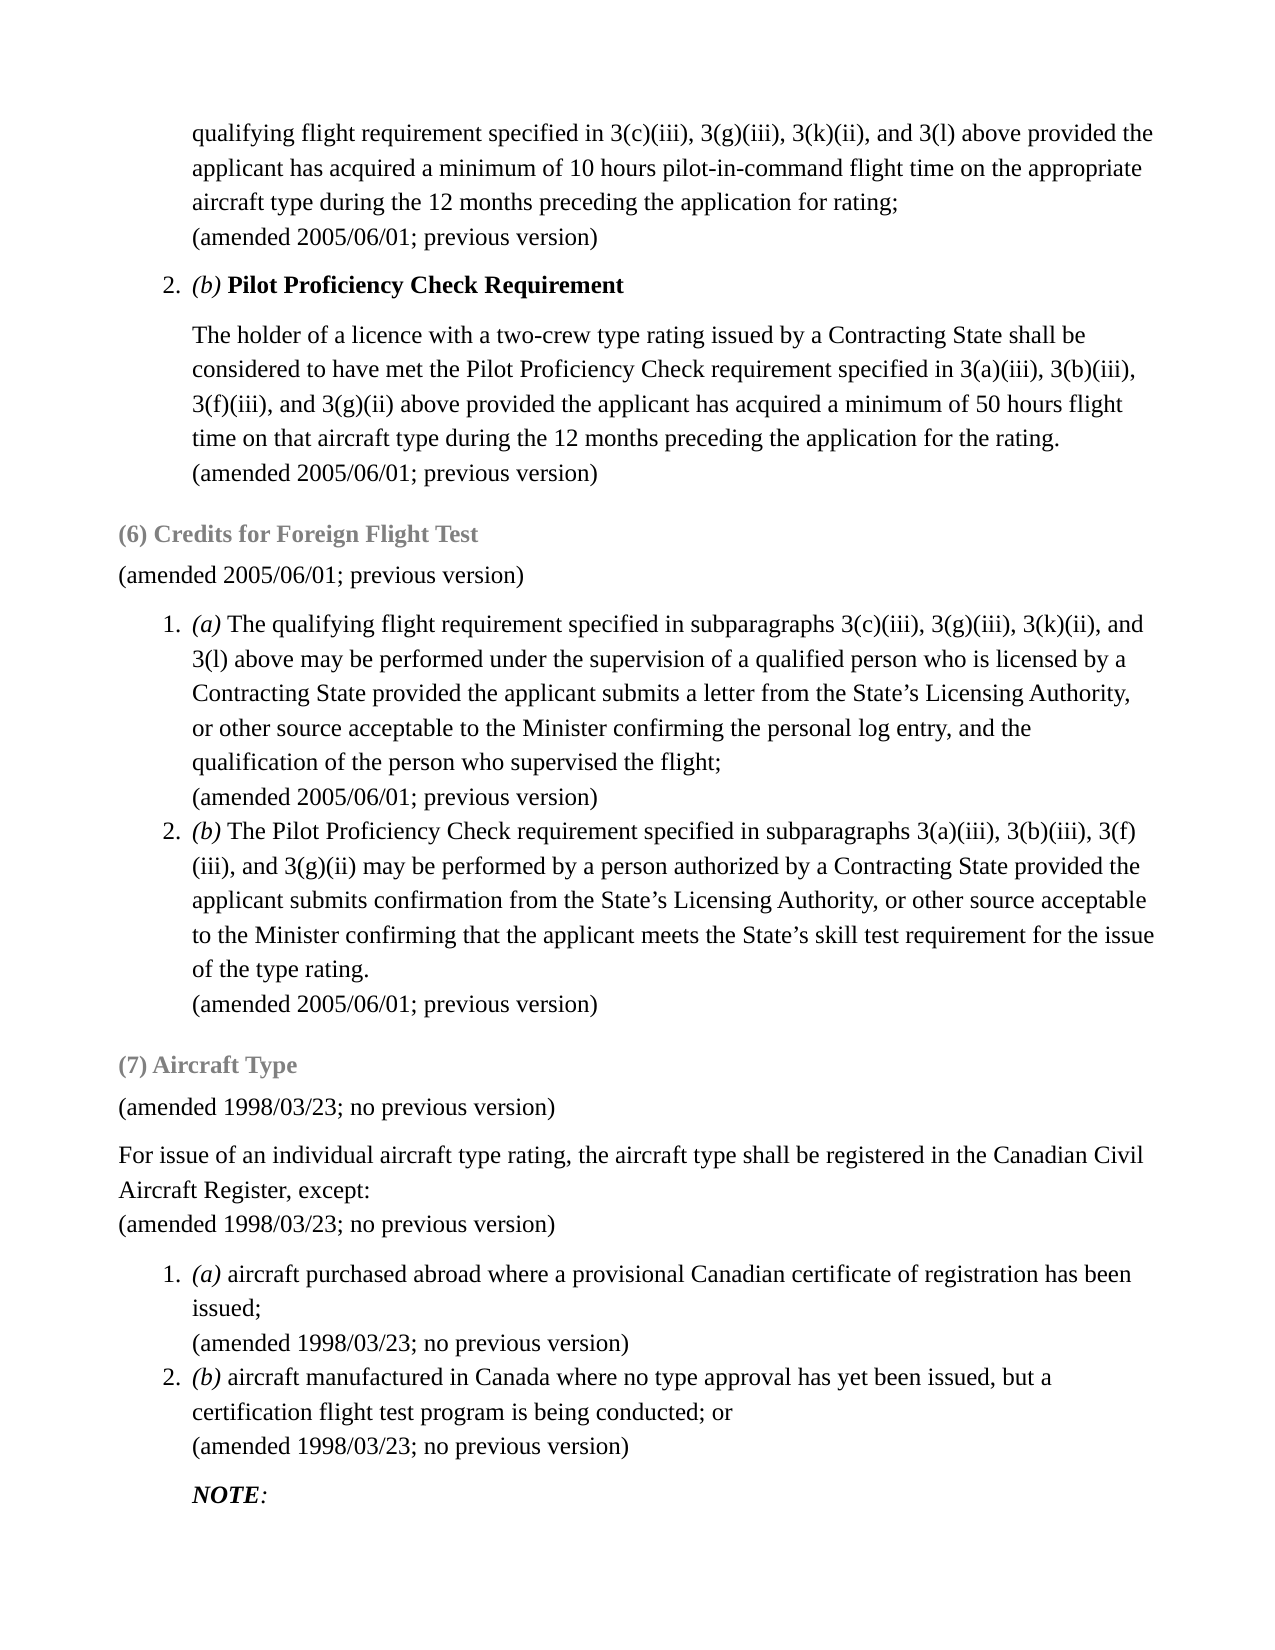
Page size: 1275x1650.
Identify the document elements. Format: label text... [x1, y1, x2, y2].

list NOTE: [162, 1480, 1157, 1509]
list (a) aircraft purchased abroad where a provisional Canadian certificate of registration has been issued; (amended 1998/03/23; no previous version) [162, 1259, 1157, 1356]
list (b) Pilot Proficiency Check Requirement [162, 271, 1157, 299]
list The holder of a licence with a two-crew type rating issued by a Contracting State shall be considered to have met the Pilot Proficiency Check requirement specified in 3(a)(iii), 3(b)(iii), 3(f)(iii), and 3(g)(ii) above provided the applicant has acquired a minimum of 50 hours flight time on that aircraft type during the 12 months preceding the application for the rating. (amended 2005/06/01; previous version) [162, 320, 1157, 486]
list (b) The Pilot Proficiency Check requirement specified in subparagraphs 3(a)(iii), 3(b)(iii), 3(f)(iii), and 3(g)(ii) may be performed by a person authorized by a Contracting State provided the applicant submits confirmation from the State’s Licensing Authority, or other source acceptable to the Minister confirming that the applicant meets the State’s skill test requirement for the issue of the type rating. (amended 2005/06/01; previous version) [162, 816, 1157, 1017]
text (amended 1998/03/23; no previous version) [118, 1092, 1157, 1120]
text (amended 2005/06/01; previous version) [118, 560, 1157, 589]
list (a) The qualifying flight requirement specified in subparagraphs 3(c)(iii), 3(g)(iii), 3(k)(ii), and 3(l) above may be performed under the supervision of a qualified person who is licensed by a Contracting State provided the applicant submits a letter from the State’s Licensing Authority, or other source acceptable to the Minister confirming the personal log entry, and the qualification of the person who supervised the flight; (amended 2005/06/01; previous version) [162, 609, 1157, 811]
list qualifying flight requirement specified in 3(c)(iii), 3(g)(iii), 3(k)(ii), and 3(l) above provided the applicant has acquired a minimum of 10 hours pilot-in-command flight time on the appropriate aircraft type during the 12 months preceding the application for rating; (amended 2005/06/01; previous version) [162, 118, 1157, 250]
list (b) aircraft manufactured in Canada where no type approval has yet been issued, but a certification flight test program is being conducted; or (amended 1998/03/23; no previous version) [162, 1362, 1157, 1460]
subtitle (7) Aircraft Type [118, 1050, 1157, 1079]
subtitle (6) Credits for Foreign Flight Test [118, 519, 1157, 548]
text For issue of an individual aircraft type rating, the aircraft type shall be registered in the Canadian Civil Aircraft Register, except: (amended 1998/03/23; no previous version) [118, 1141, 1157, 1238]
